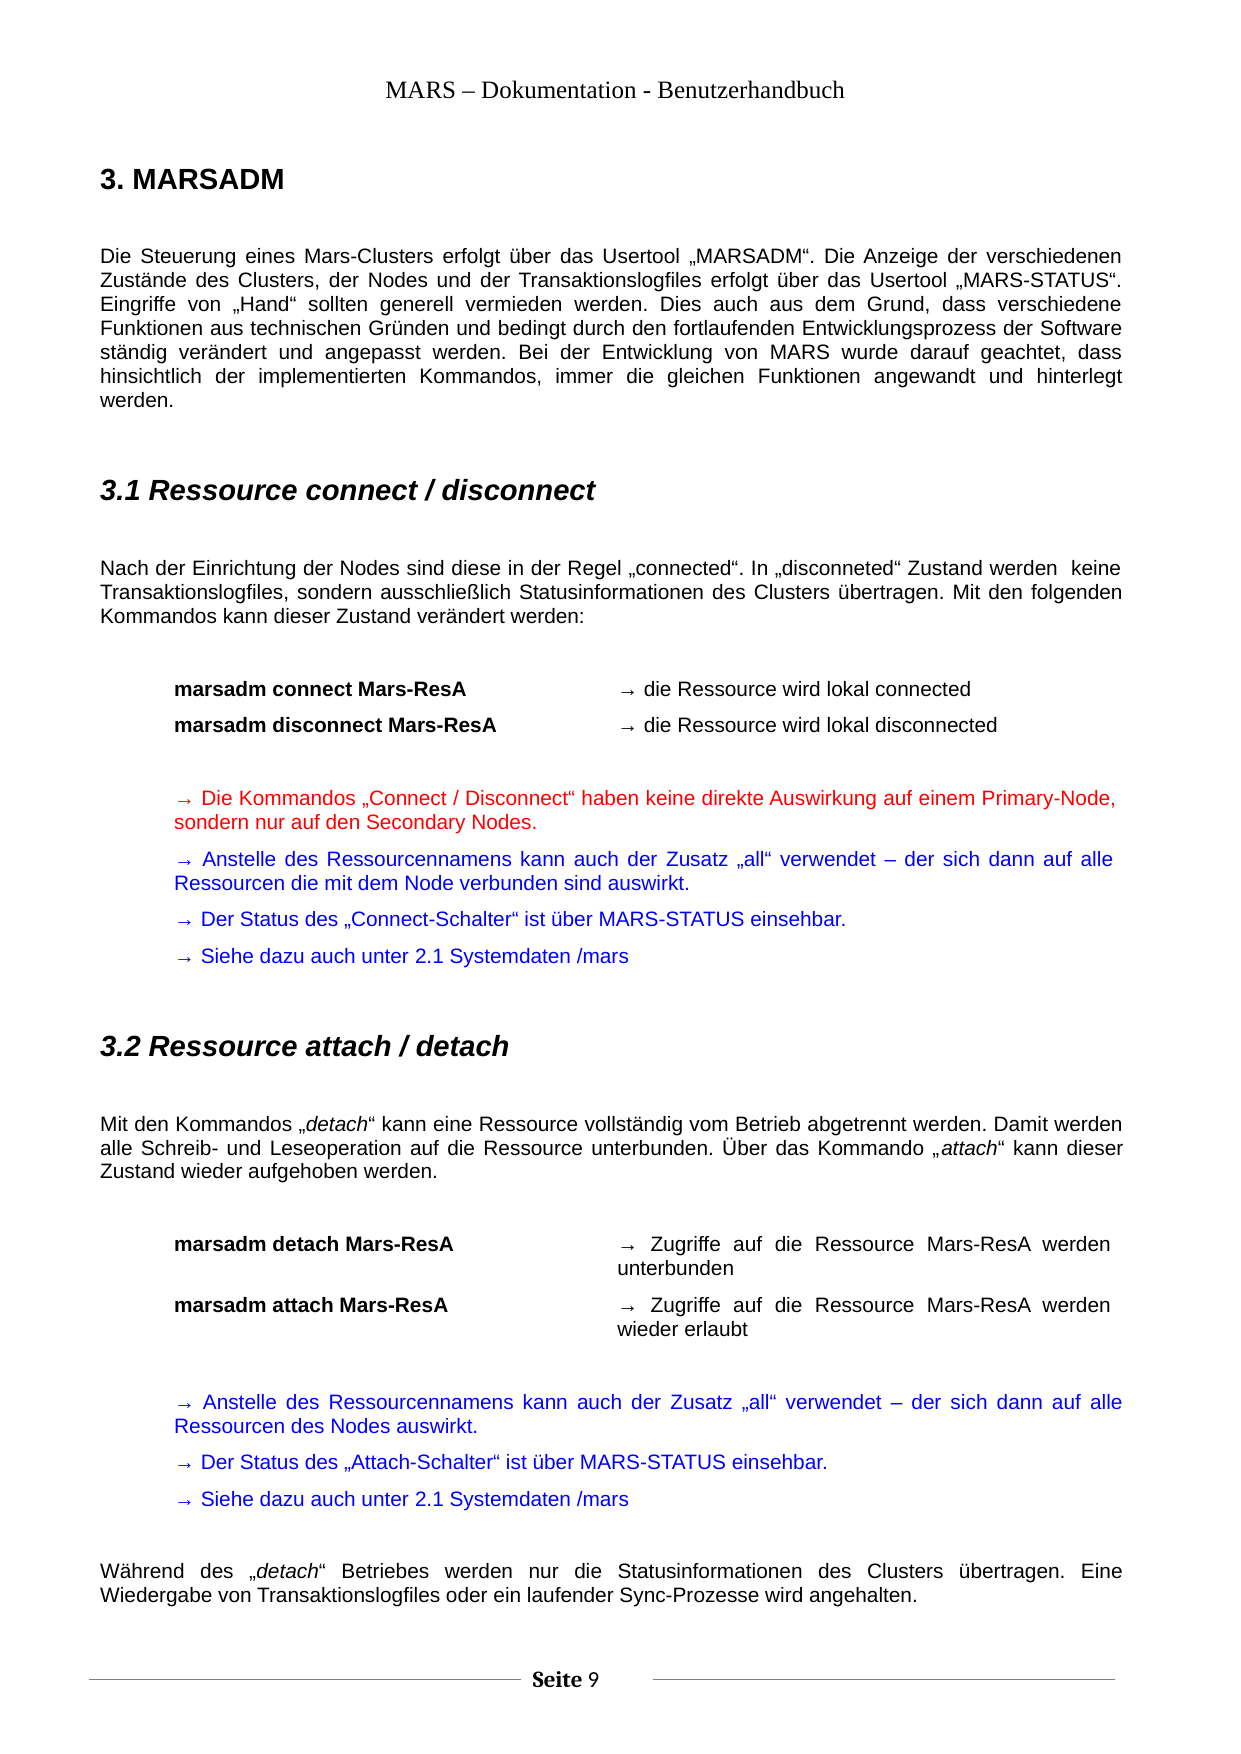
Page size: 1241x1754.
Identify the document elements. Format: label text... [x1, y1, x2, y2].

text marsadm attach Mars-ResA → Zugriffe auf die Ressource Mars-ResA werden wieder erlaubt [100, 1293, 1123, 1341]
subtitle 3.1 Ressource connect / disconnect [100, 473, 1123, 507]
text marsadm disconnect Mars-ResA → die Ressource wird lokal disconnected [174, 713, 1123, 737]
text → Siehe dazu auch unter 2.1 Systemdaten /mars [100, 943, 1123, 967]
text → Anstelle des Ressourcennamens kann auch der Zusatz „all“ verwendet – der sich dann auf alle Ressourcen die mit dem Node verbunden sind auswirkt. [100, 847, 1123, 894]
text → Der Status des „Attach-Schalter“ ist über MARS-STATUS einsehbar. [174, 1450, 1123, 1474]
subtitle 3.2 Ressource attach / detach [100, 1029, 1123, 1062]
text → Die Kommandos „Connect / Disconnect“ haben keine direkte Auswirkung auf einem Primary-Node, sondern nur auf den Secondary Nodes. [100, 786, 1123, 834]
text → Siehe dazu auch unter 2.1 Systemdaten /mars [100, 1486, 1123, 1510]
subtitle 3. MARSADM [100, 162, 1123, 195]
text marsadm detach Mars-ResA → Zugriffe auf die Ressource Mars-ResA werden unterbunden [174, 1232, 1123, 1280]
text marsadm connect Mars-ResA → die Ressource wird lokal connected [174, 677, 1123, 701]
text Während des „detach“ Betriebes werden nur die Statusinformationen des Clusters übertragen. Eine Wiedergabe von Transaktionslogfiles oder ein laufender Sync-Prozesse wird angehalten. [100, 1559, 1123, 1607]
text → Anstelle des Ressourcennamens kann auch der Zusatz „all“ verwendet – der sich dann auf alle Ressourcen des Nodes auswirkt. [174, 1389, 1123, 1437]
text → Der Status des „Connect-Schalter“ ist über MARS-STATUS einsehbar. [100, 907, 1123, 931]
text Die Steuerung eines Mars-Clusters erfolgt über das Usertool „MARSADM“. Die Anzeige der verschiedenen Zustände des Clusters, der Nodes und der Transaktionslogfiles erfolgt über das Usertool „MARS-STATUS“. Eingriffe von „Hand“ sollten generell vermieden werden. Dies auch aus dem Grund, dass verschiedene Funktionen aus technischen Gründen und bedingt durch den fortlaufenden Entwicklungsprozess der Software ständig verändert und angepasst werden. Bei der Entwicklung von MARS wurde darauf geachtet, dass hinsichtlich der implementierten Kommandos, immer die gleichen Funktionen angewandt und hinterlegt werden. [100, 244, 1123, 412]
text Mit den Kommandos „detach“ kann eine Ressource vollständig vom Betrieb abgetrennt werden. Damit werden alle Schreib- und Leseoperation auf die Ressource unterbunden. Über das Kommando „attach“ kann dieser Zustand wieder aufgehoben werden. [100, 1111, 1123, 1183]
text Nach der Einrichtung der Nodes sind diese in der Regel „connected“. In „disconneted“ Zustand werden keine Transaktionslogfiles, sondern ausschließlich Statusinformationen des Clusters übertragen. Mit den folgenden Kommandos kann dieser Zustand verändert werden: [100, 556, 1123, 628]
